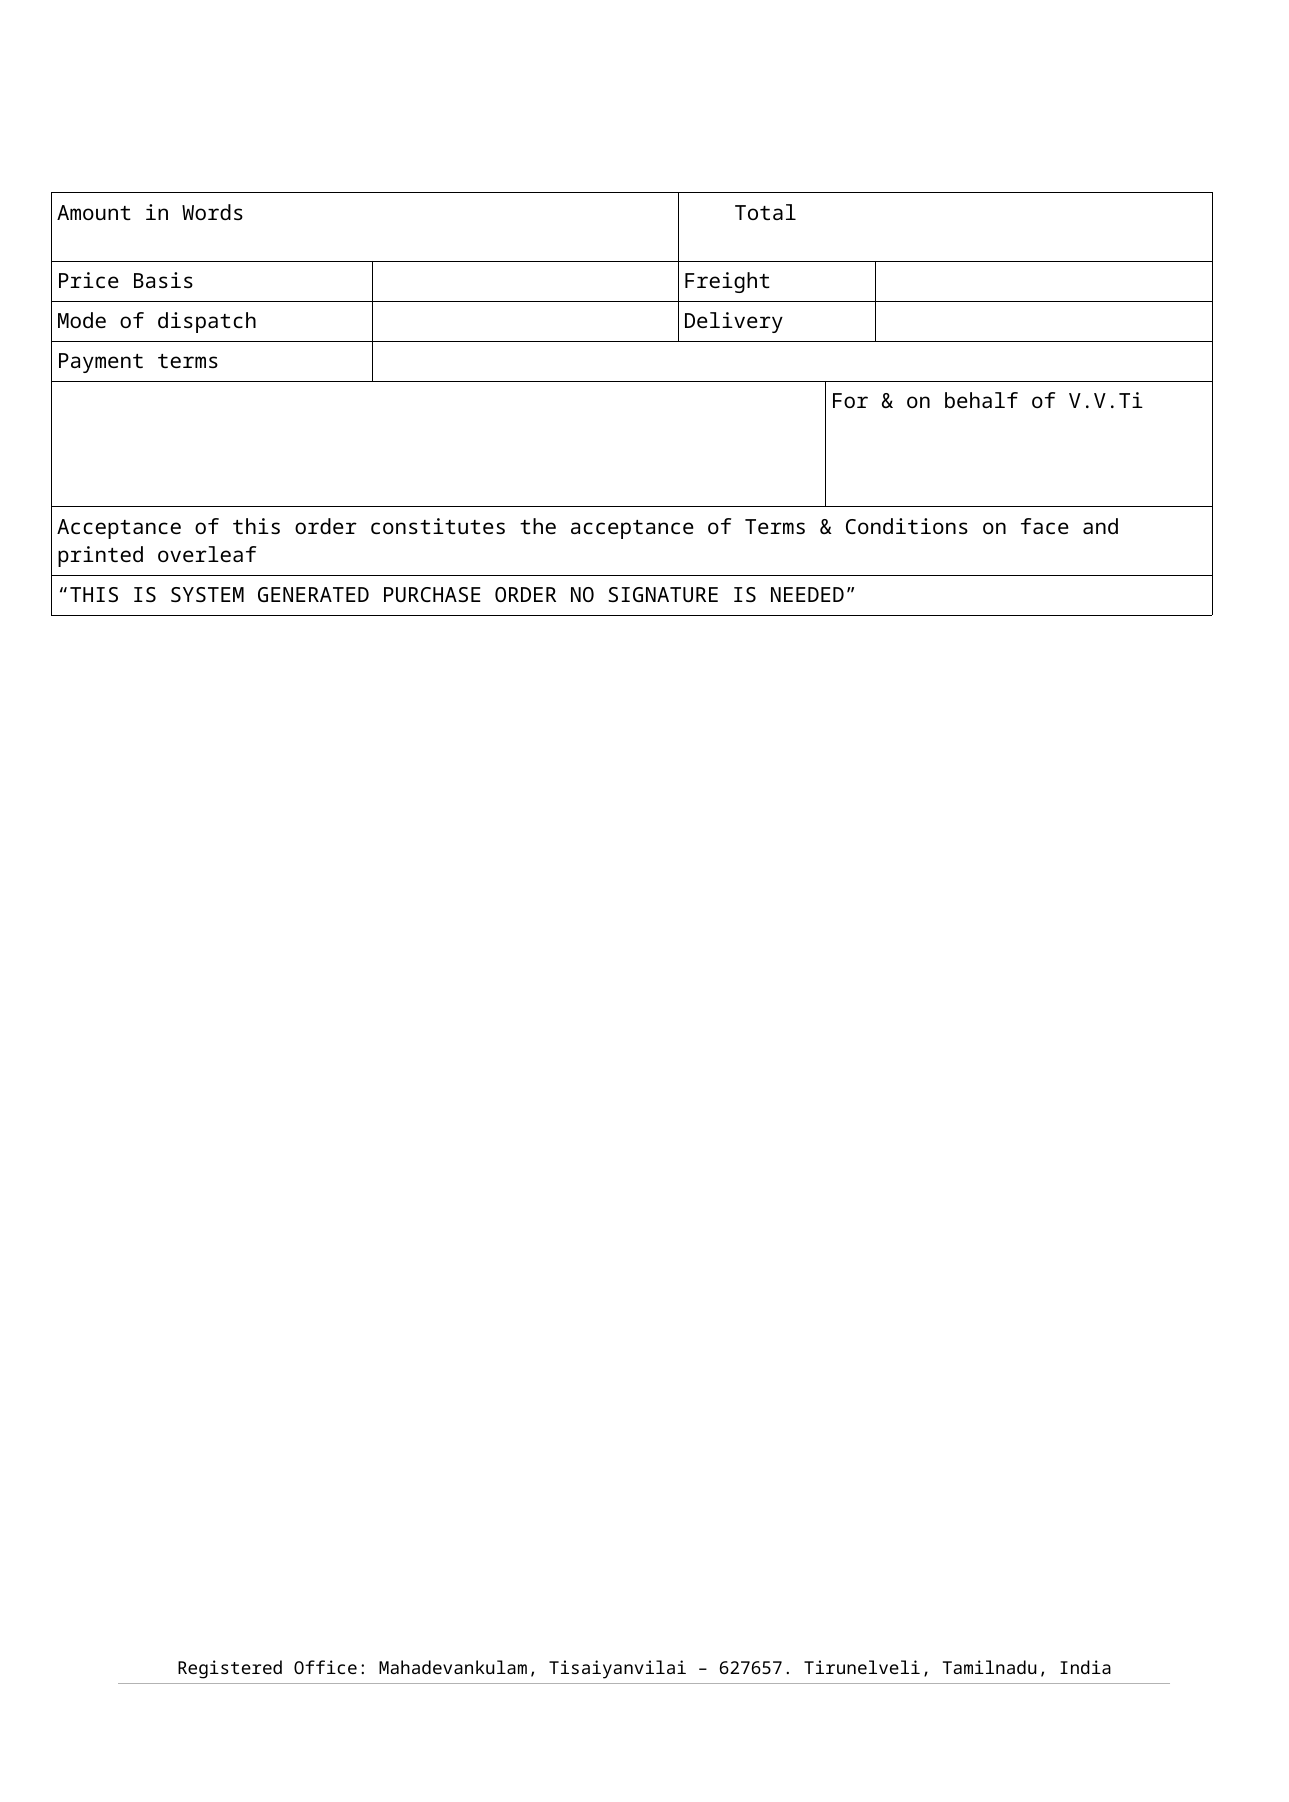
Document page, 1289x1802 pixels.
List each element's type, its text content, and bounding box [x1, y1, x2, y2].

table_cell <freight_lb(o.fright)> [756, 81, 997, 163]
table_cell For & on behalf of V.V.Ti [826, 382, 1212, 506]
table_cell Acceptance of this order constitutes the acceptance of Terms & Conditions on face and printed overleaf [52, 507, 1212, 574]
table_cell <o.mode_dis> [373, 302, 678, 341]
table_cell <freight_amt(o.fright)> [997, 81, 1197, 163]
table_cell Payment terms [52, 342, 372, 381]
table_cell <o.freight_term> [876, 262, 1212, 301]
table_cell Freight [679, 262, 875, 301]
table_cell <o.notes> [52, 382, 825, 506]
table_cell Price Basis [52, 262, 372, 301]
table_cell “THIS IS SYSTEM GENERATED PURCHASE ORDER NO SIGNATURE IS NEEDED” [52, 576, 1212, 614]
table_cell <o.payment_term_id.name> [373, 342, 1212, 381]
table_cell <get_date(o.deli_sche)> [876, 302, 1212, 341]
table_header Total <two_digits(o.amount_total)> [679, 193, 1212, 261]
table_header <amount_to_text1(o.amount_total and o.amount_total or '', o.currency_id)> [261, 193, 678, 261]
table_cell Delivery [679, 302, 875, 341]
table_header Amount in Words [52, 193, 261, 261]
table_cell <o.for_basis> [373, 262, 678, 301]
table_cell Mode of dispatch [52, 302, 372, 341]
